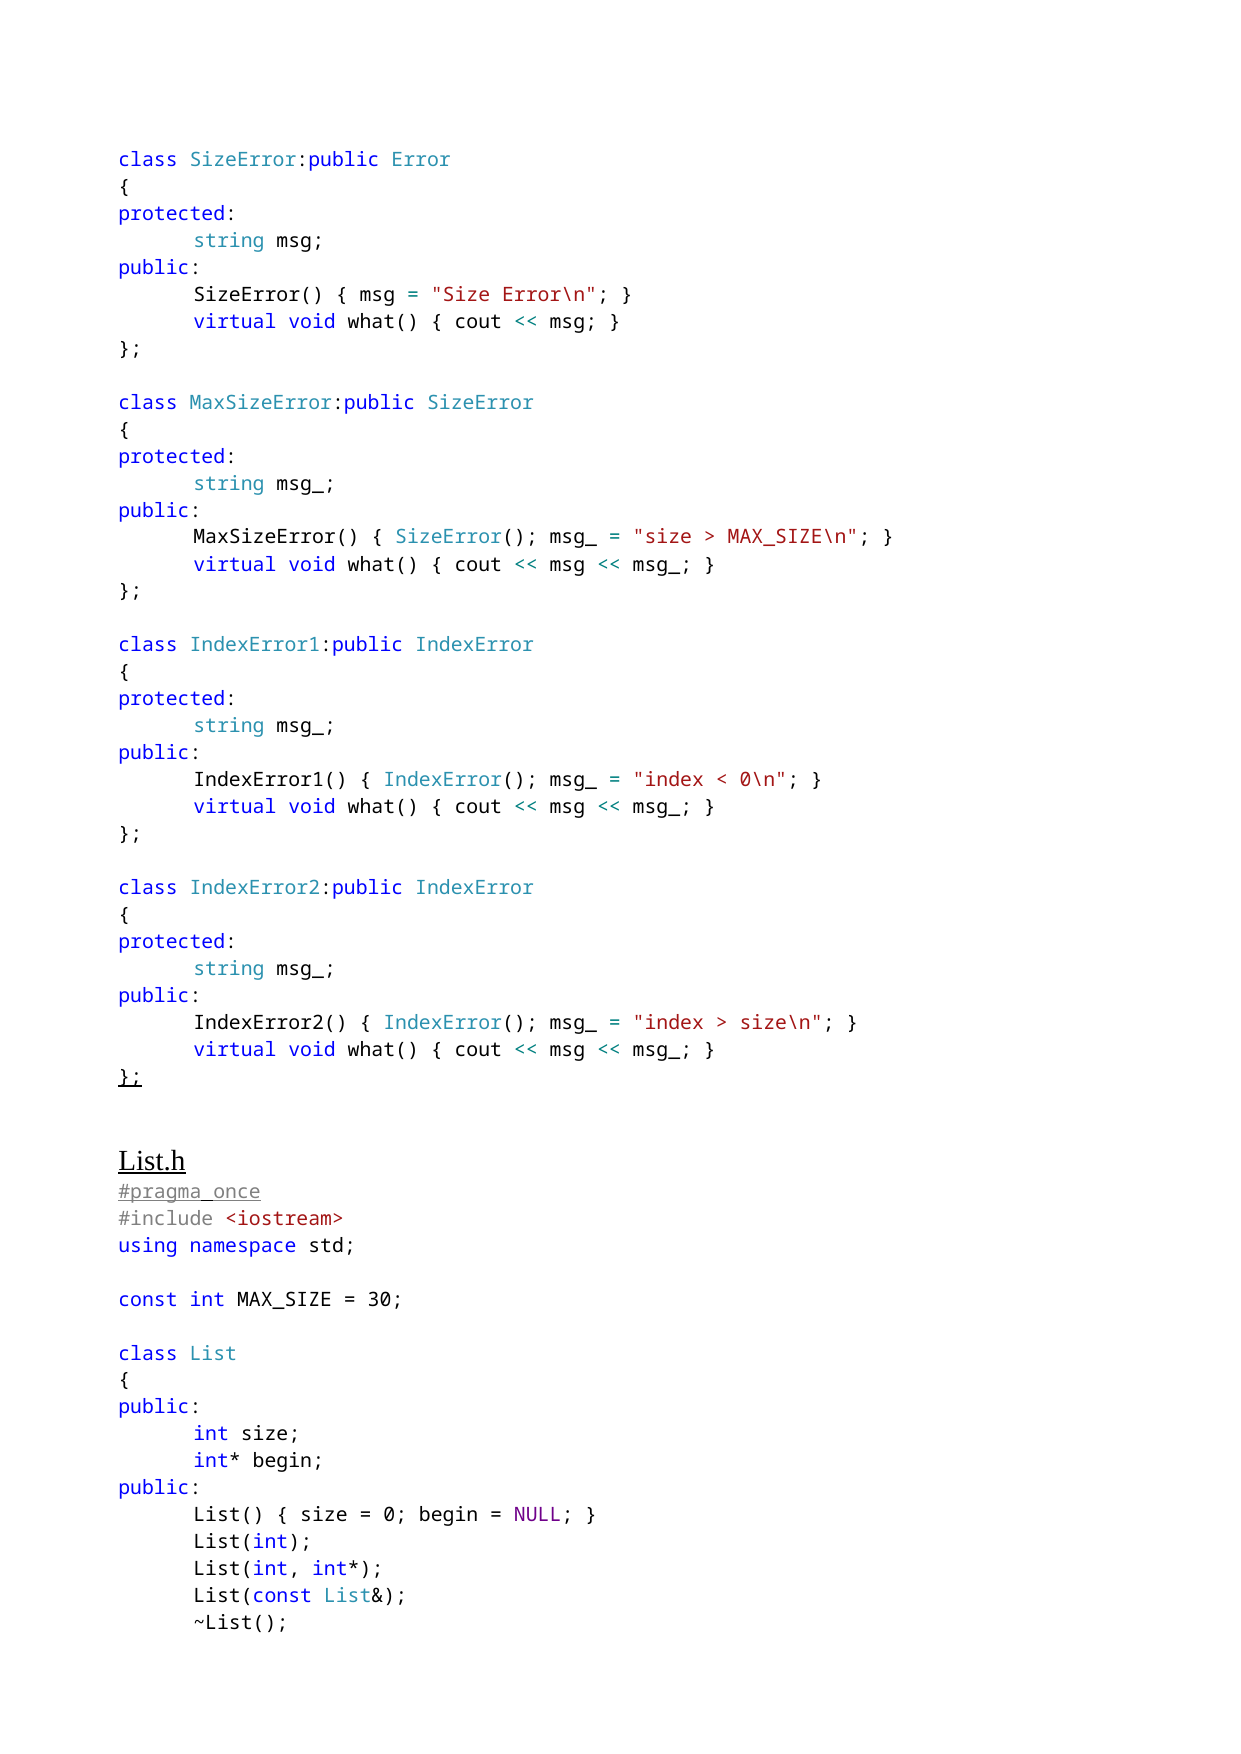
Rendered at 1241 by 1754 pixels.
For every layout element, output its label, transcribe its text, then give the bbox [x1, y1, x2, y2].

text { [118, 172, 1122, 199]
text protected: [118, 199, 1122, 226]
text int size; [118, 1420, 1122, 1447]
text MaxSizeError() { SizeError(); msg_ = "size > MAX_SIZE\n"; } [118, 523, 1122, 550]
text { [118, 1366, 1122, 1393]
text IndexError1() { IndexError(); msg_ = "index < 0\n"; } [118, 766, 1122, 793]
text public: [118, 981, 1122, 1008]
text public: [118, 496, 1122, 523]
text class List [118, 1339, 1122, 1366]
text class MaxSizeError:public SizeError [118, 388, 1122, 415]
text int* begin; [118, 1447, 1122, 1474]
text #pragma once [118, 1177, 1122, 1204]
text #include <iostream> [118, 1204, 1122, 1231]
text string msg; [118, 226, 1122, 253]
text List(int); [118, 1528, 1122, 1554]
text IndexError2() { IndexError(); msg_ = "index > size\n"; } [118, 1008, 1122, 1035]
text using namespace std; [118, 1231, 1122, 1258]
text List.h [118, 1143, 1122, 1177]
text string msg_; [118, 469, 1122, 496]
text List(int, int*); [118, 1554, 1122, 1582]
text }; [118, 819, 1122, 847]
text protected: [118, 927, 1122, 954]
text SizeError() { msg = "Size Error\n"; } [118, 280, 1122, 307]
text protected: [118, 442, 1122, 469]
text public: [118, 739, 1122, 766]
text public: [118, 1474, 1122, 1501]
text }; [118, 334, 1122, 361]
text string msg_; [118, 712, 1122, 739]
text string msg_; [118, 954, 1122, 981]
text }; [118, 1062, 1122, 1089]
text public: [118, 1393, 1122, 1420]
text List() { size = 0; begin = NULL; } [118, 1501, 1122, 1528]
text const int MAX_SIZE = 30; [118, 1285, 1122, 1312]
text class IndexError1:public IndexError [118, 631, 1122, 658]
text }; [118, 577, 1122, 604]
text public: [118, 253, 1122, 280]
text { [118, 415, 1122, 442]
text virtual void what() { cout << msg; } [118, 307, 1122, 334]
text ~List(); [118, 1608, 1122, 1636]
text class SizeError:public Error [118, 145, 1122, 172]
text virtual void what() { cout << msg << msg_; } [118, 793, 1122, 819]
text virtual void what() { cout << msg << msg_; } [118, 1035, 1122, 1062]
text { [118, 658, 1122, 685]
text { [118, 901, 1122, 927]
text List(const List&); [118, 1582, 1122, 1608]
text protected: [118, 685, 1122, 712]
text virtual void what() { cout << msg << msg_; } [118, 550, 1122, 577]
text class IndexError2:public IndexError [118, 873, 1122, 901]
